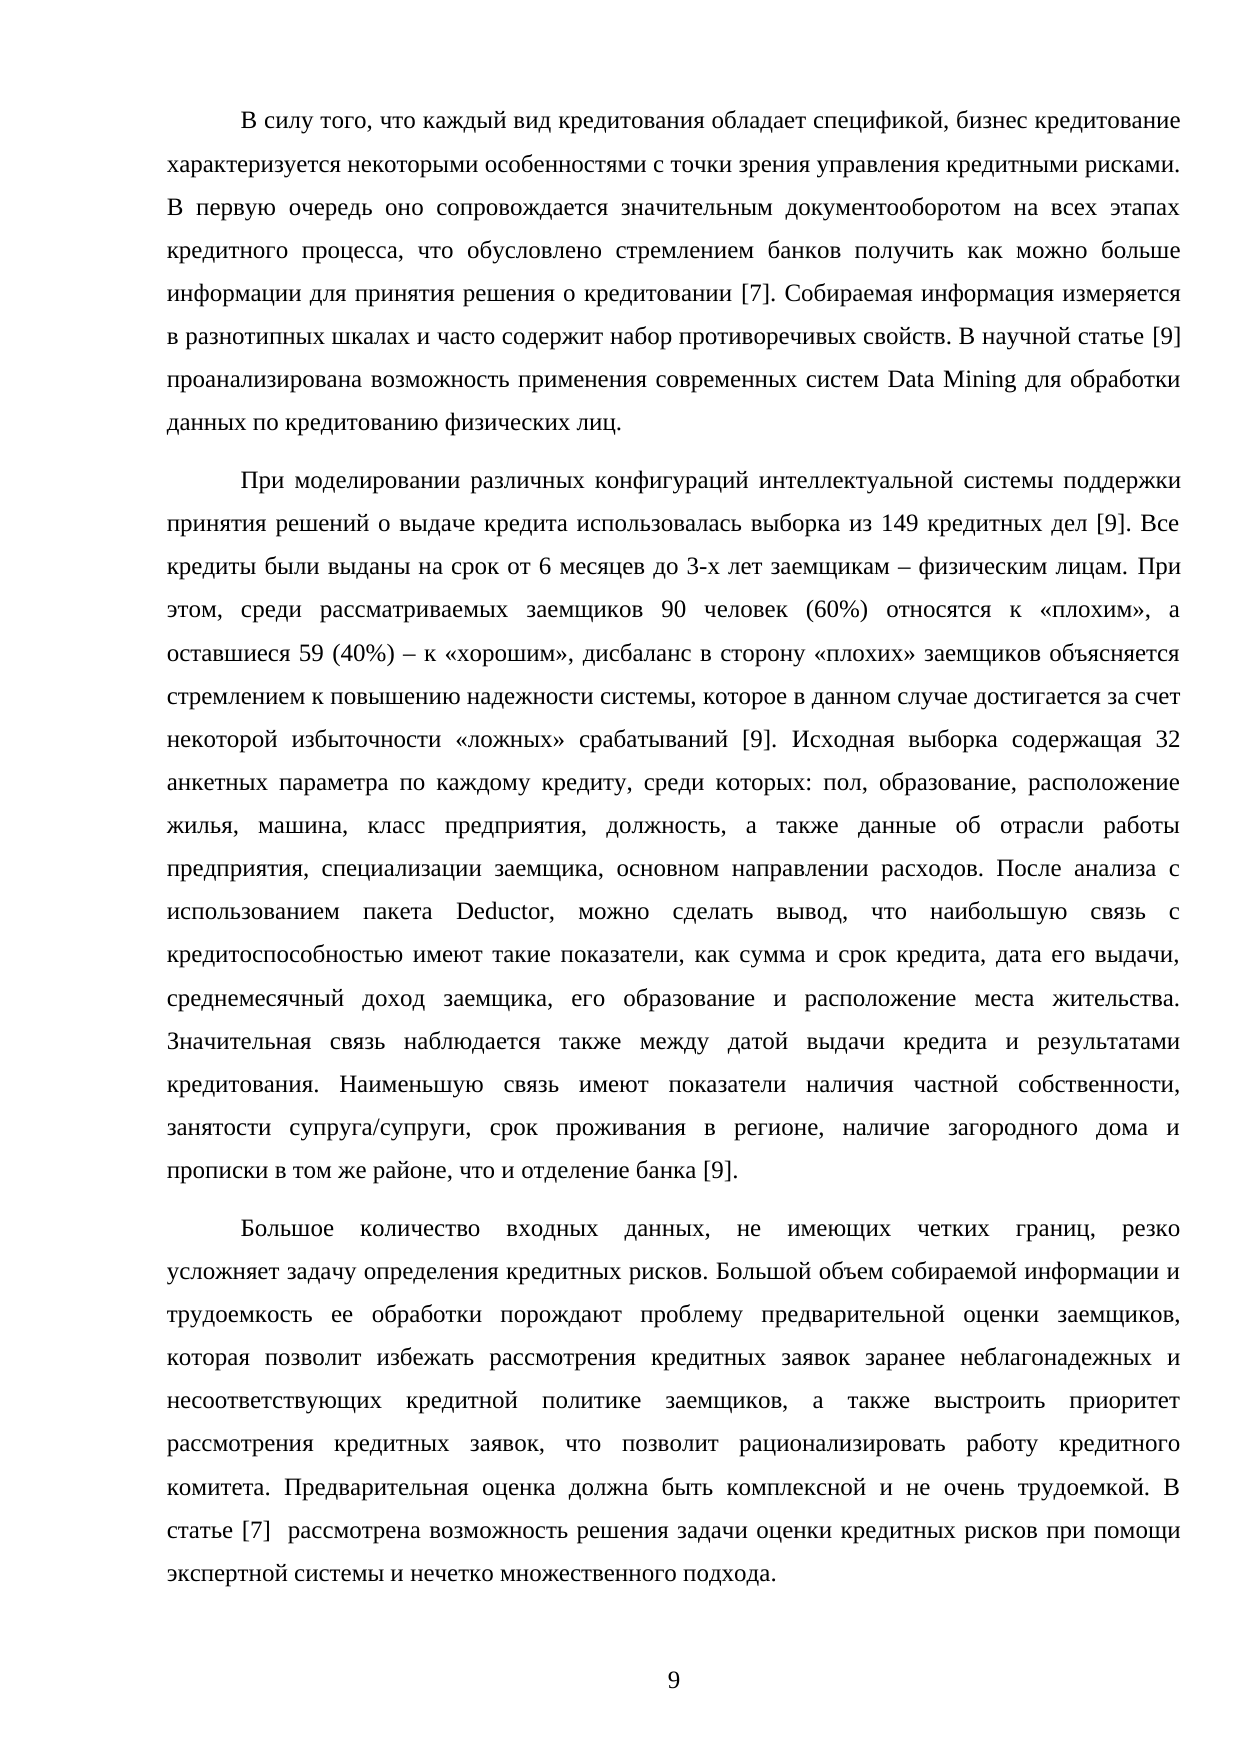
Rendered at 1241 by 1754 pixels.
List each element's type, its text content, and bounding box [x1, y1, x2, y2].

text Большое количество входных данных, не имеющих четких границ, резко усложняет задачу определения кредитных рисков. Большой объем собираемой информации и трудоемкость ее обработки порождают проблему предварительной оценки заемщиков, которая позволит избежать рассмотрения кредитных заявок заранее неблагонадежных и несоответствующих кредитной политике заемщиков, а также выстроить приоритет рассмотрения кредитных заявок, что позволит рационализировать работу кредитного комитета. Предварительная оценка должна быть комплексной и не очень трудоемкой. В статье [7] рассмотрена возможность решения задачи оценки кредитных рисков при помощи экспертной системы и нечетко множественного подхода. [167, 1213, 1181, 1587]
text В силу того, что каждый вид кредитования обладает спецификой, бизнес кредитование характеризуется некоторыми особенностями с точки зрения управления кредитными рисками. В первую очередь оно сопровождается значительным документооборотом на всех этапах кредитного процесса, что обусловлено стремлением банков получить как можно больше информации для принятия решения о кредитовании [7]. Собираемая информация измеряется в разнотипных шкалах и часто содержит набор противоречивых свойств. В научной статье [9] проанализирована возможность применения современных систем Data Mining для обработки данных по кредитованию физических лиц. [167, 106, 1181, 436]
text При моделировании различных конфигураций интеллектуальной системы поддержки принятия решений о выдаче кредита использовалась выборка из 149 кредитных дел [9]. Все кредиты были выданы на срок от 6 месяцев до 3-х лет заемщикам – физическим лицам. При этом, среди рассматриваемых заемщиков 90 человек (60%) относятся к «плохим», а оставшиеся 59 (40%) – к «хорошим», дисбаланс в сторону «плохих» заемщиков объясняется стремлением к повышению надежности системы, которое в данном случае достигается за счет некоторой избыточности «ложных» срабатываний [9]. Исходная выборка содержащая 32 анкетных параметра по каждому кредиту, среди которых: пол, образование, расположение жилья, машина, класс предприятия, должность, а также данные об отрасли работы предприятия, специализации заемщика, основном направлении расходов. После анализа с использованием пакета Deductor, можно сделать вывод, что наибольшую связь с кредитоспособностью имеют такие показатели, как сумма и срок кредита, дата его выдачи, среднемесячный доход заемщика, его образование и расположение места жительства. Значительная связь наблюдается также между датой выдачи кредита и результатами кредитования. Наименьшую связь имеют показатели наличия частной собственности, занятости супруга/супруги, срок проживания в регионе, наличие загородного дома и прописки в том же районе, что и отделение банка [9]. [167, 465, 1181, 1184]
